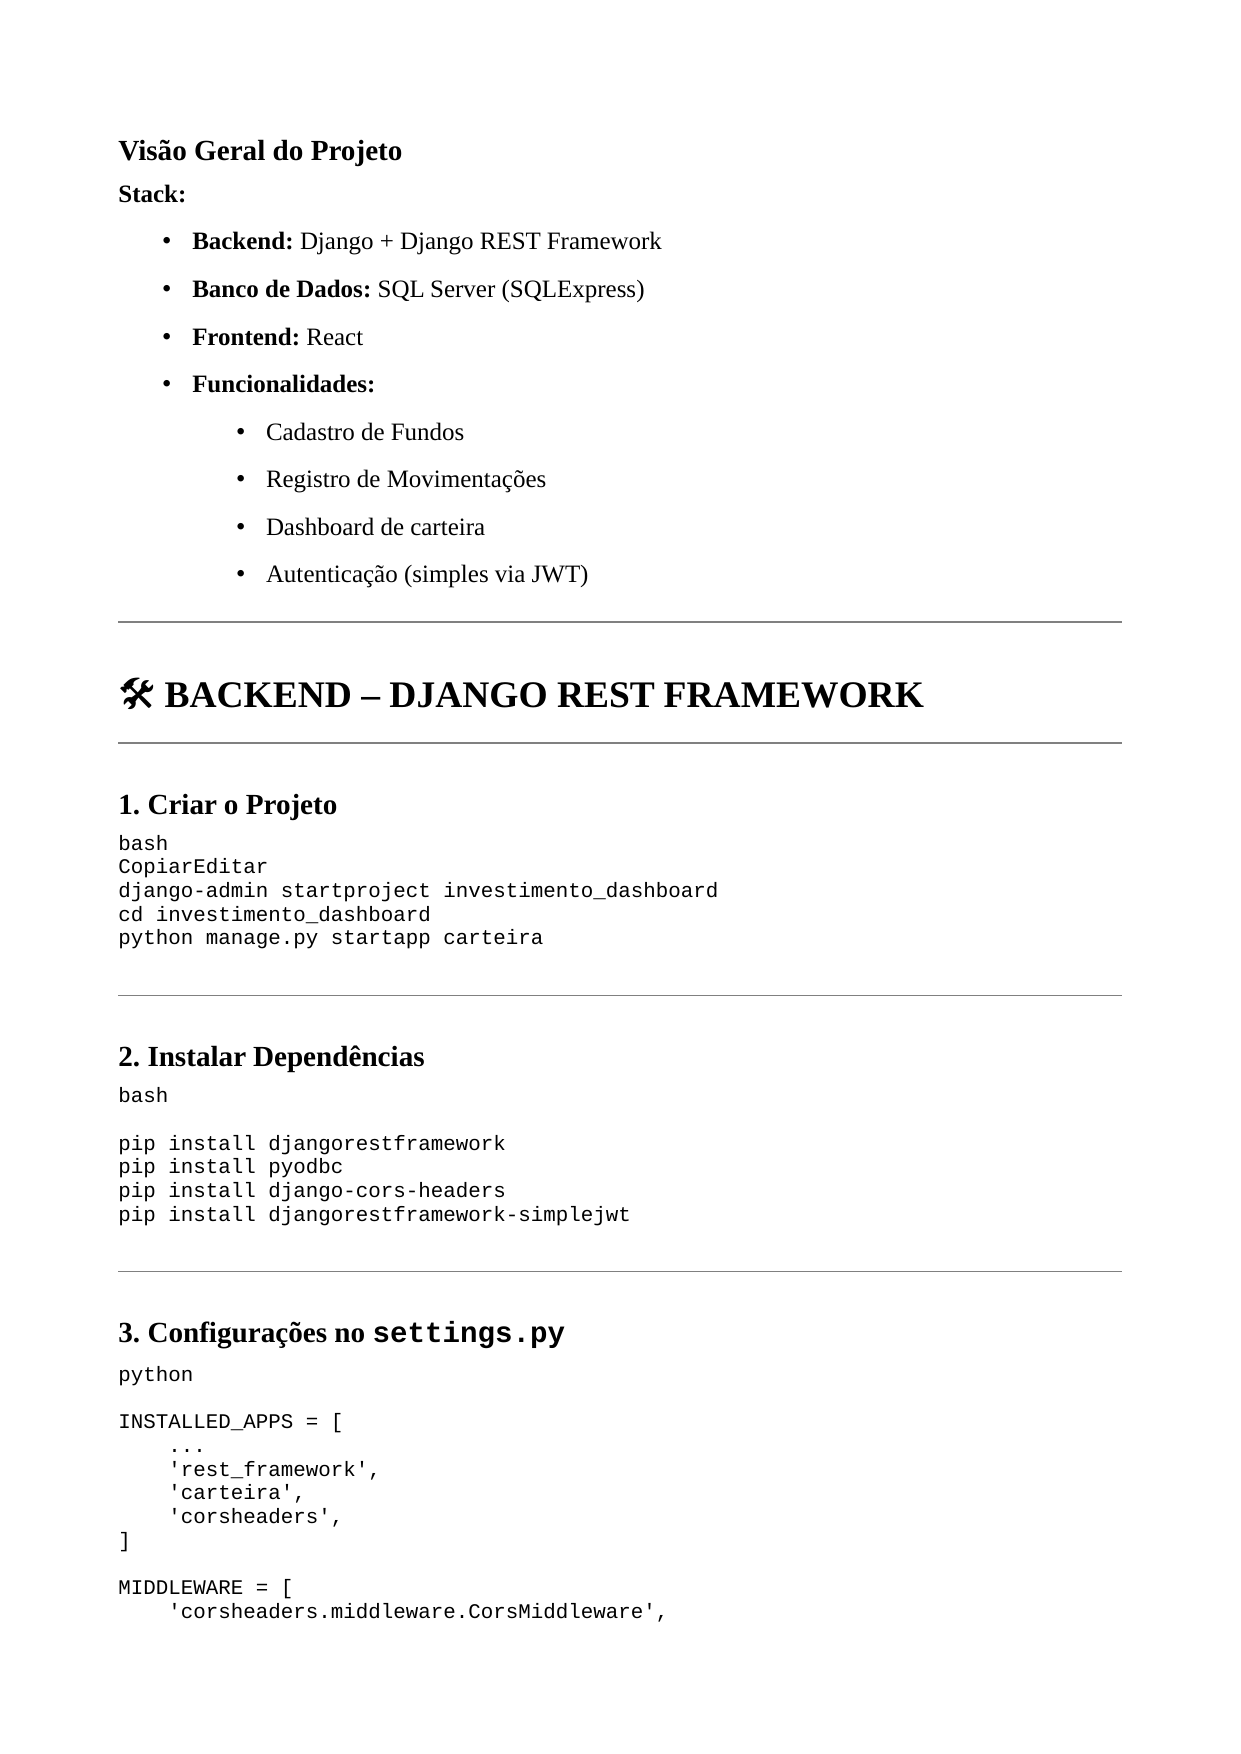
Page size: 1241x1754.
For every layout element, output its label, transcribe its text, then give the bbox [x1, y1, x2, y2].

list Banco de Dados: SQL Server (SQLExpress) [162, 274, 1122, 303]
text ... [118, 1435, 1122, 1459]
list Autenticação (simples via JWT) [236, 559, 1122, 588]
list Registro de Movimentações [236, 464, 1122, 493]
text MIDDLEWARE = [ [118, 1577, 1122, 1601]
list Dashboard de carteira [236, 512, 1122, 541]
subtitle 1. Criar o Projeto [118, 787, 1122, 820]
subtitle Visão Geral do Projeto [118, 133, 1122, 166]
text cd investimento_dashboard [118, 904, 1122, 927]
text pip install django-cors-headers [118, 1180, 1122, 1204]
text CopiarEditar [118, 856, 1122, 880]
text pip install pyodbc [118, 1156, 1122, 1180]
text INSTALLED_APPS = [ [118, 1411, 1122, 1435]
text python [118, 1364, 1122, 1388]
text Stack: [118, 179, 1122, 207]
text 'rest_framework', [118, 1459, 1122, 1482]
text python manage.py startapp carteira [118, 927, 1122, 951]
text 'corsheaders.middleware.CorsMiddleware', [118, 1601, 1122, 1624]
subtitle 🛠️ BACKEND – DJANGO REST FRAMEWORK [118, 672, 1122, 715]
text bash [118, 833, 1122, 856]
text 'corsheaders', [118, 1506, 1122, 1530]
subtitle 3. Configurações no settings.py [118, 1316, 1122, 1352]
text 'carteira', [118, 1482, 1122, 1506]
text pip install djangorestframework-simplejwt [118, 1204, 1122, 1227]
list Cadastro de Fundos [236, 417, 1122, 446]
text pip install djangorestframework [118, 1133, 1122, 1156]
list Funcionalidades: [162, 369, 1122, 398]
list Frontend: React [162, 322, 1122, 350]
text bash [118, 1085, 1122, 1109]
list Backend: Django + Django REST Framework [162, 226, 1122, 255]
text django-admin startproject investimento_dashboard [118, 880, 1122, 904]
subtitle 2. Instalar Dependências [118, 1039, 1122, 1073]
text ] [118, 1530, 1122, 1553]
